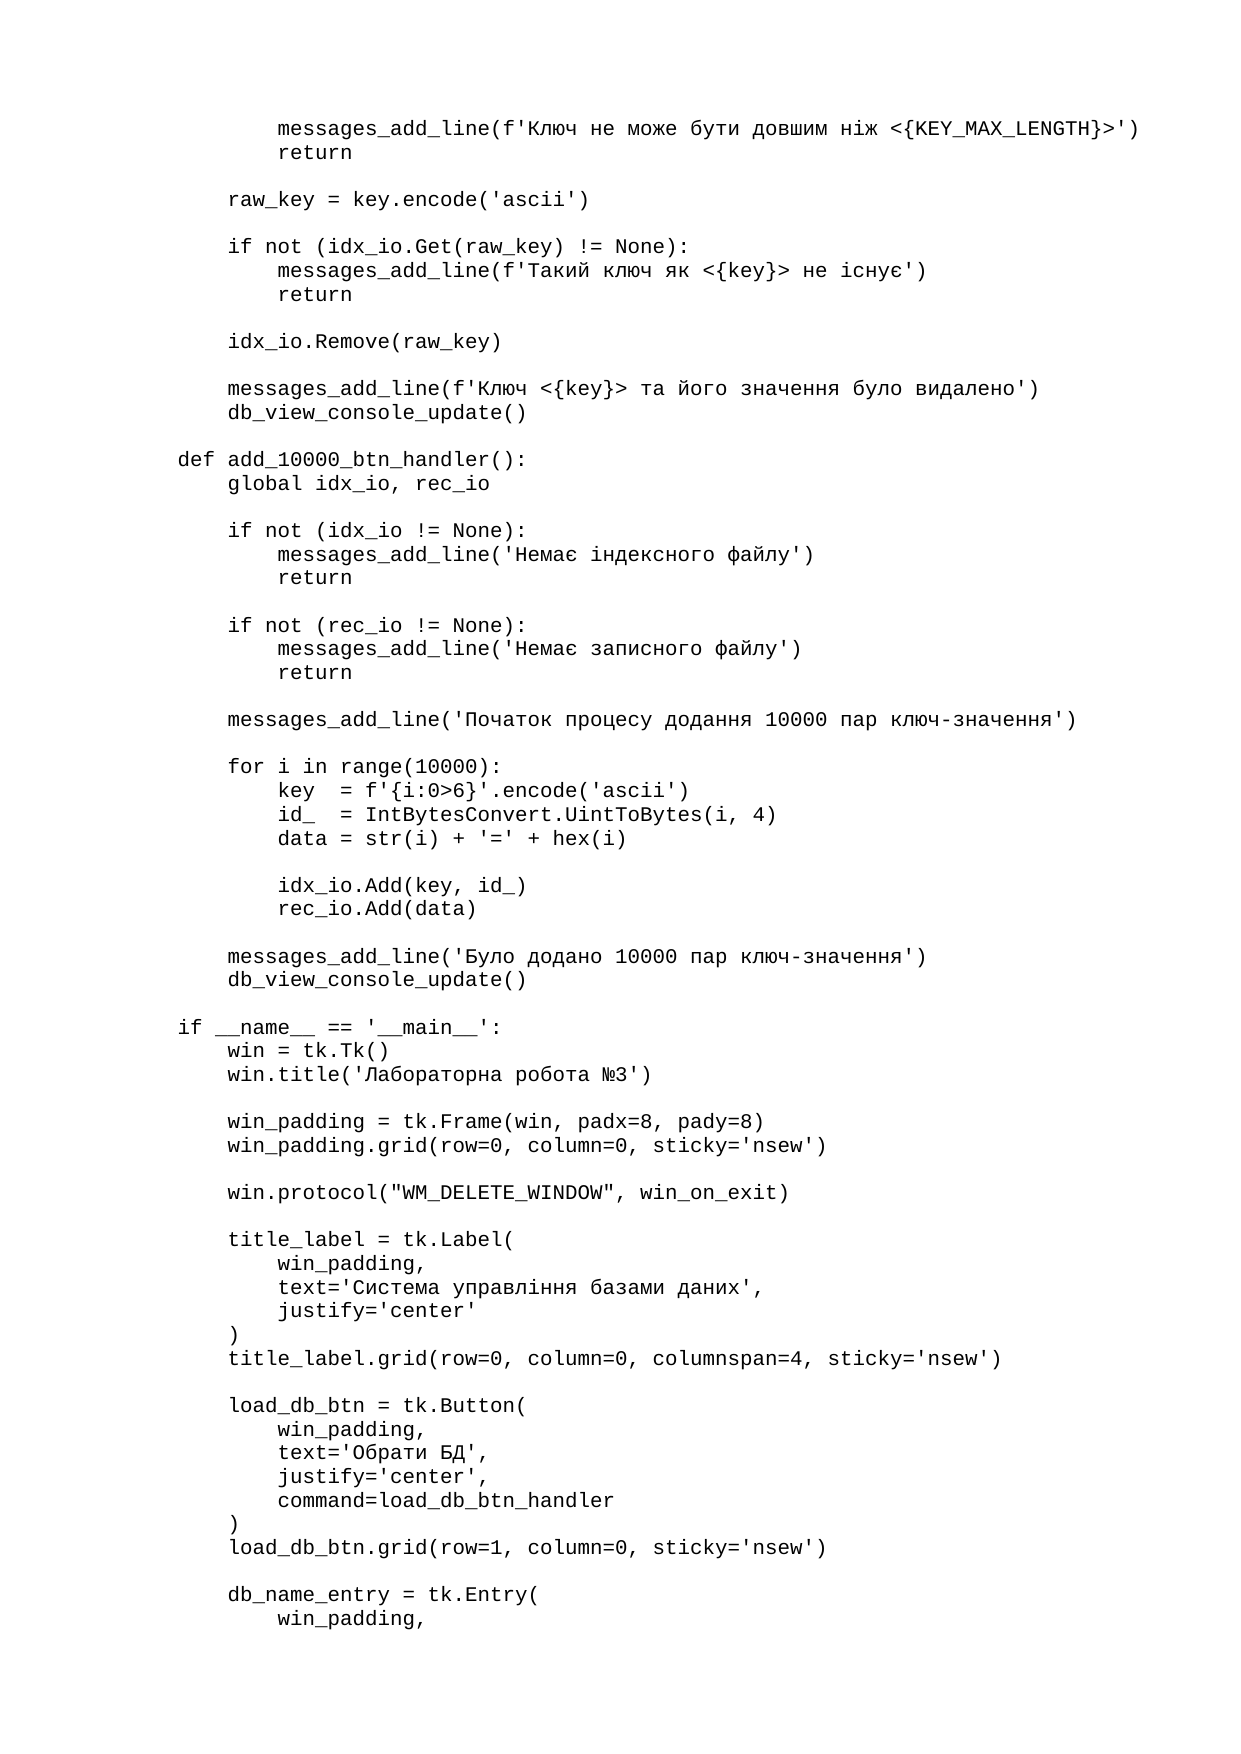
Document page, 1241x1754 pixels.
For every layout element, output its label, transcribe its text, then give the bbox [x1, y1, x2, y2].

text messages_add_line(f'Такий ключ як <{key}> не існує') [177, 260, 1152, 284]
text win.title('Лабораторна робота №3') [177, 1064, 1152, 1088]
text ) [177, 1513, 1152, 1537]
text win = tk.Tk() [177, 1040, 1152, 1064]
text messages_add_line('Немає індексного файлу') [177, 544, 1152, 567]
text db_view_console_update() [177, 402, 1152, 426]
text return [177, 567, 1152, 591]
text raw_key = key.encode('ascii') [177, 189, 1152, 213]
text win_padding, [177, 1608, 1152, 1631]
text messages_add_line('Початок процесу додання 10000 пар ключ-значення') [177, 709, 1152, 733]
text justify='center' [177, 1300, 1152, 1324]
text db_name_entry = tk.Entry( [177, 1584, 1152, 1608]
text command=load_db_btn_handler [177, 1489, 1152, 1513]
text if not (idx_io.Get(raw_key) != None): [177, 236, 1152, 260]
text return [177, 662, 1152, 686]
text messages_add_line('Було додано 10000 пар ключ-значення') [177, 946, 1152, 969]
text messages_add_line('Немає записного файлу') [177, 638, 1152, 662]
text messages_add_line(f'Ключ не може бути довшим ніж <{KEY_MAX_LENGTH}>') [177, 118, 1152, 142]
text for i in range(10000): [177, 757, 1152, 780]
text def add_10000_btn_handler(): [177, 449, 1152, 473]
text global idx_io, rec_io [177, 473, 1152, 496]
text win_padding, [177, 1253, 1152, 1277]
text win_padding = tk.Frame(win, padx=8, pady=8) [177, 1111, 1152, 1135]
text rec_io.Add(data) [177, 898, 1152, 922]
text text='Обрати БД', [177, 1442, 1152, 1466]
text win.protocol("WM_DELETE_WINDOW", win_on_exit) [177, 1182, 1152, 1206]
text load_db_btn.grid(row=1, column=0, sticky='nsew') [177, 1537, 1152, 1561]
text ) [177, 1324, 1152, 1348]
text idx_io.Add(key, id_) [177, 875, 1152, 898]
text messages_add_line(f'Ключ <{key}> та його значення було видалено') [177, 378, 1152, 402]
text if not (idx_io != None): [177, 520, 1152, 544]
text key = f'{i:0>6}'.encode('ascii') [177, 780, 1152, 804]
text title_label = tk.Label( [177, 1229, 1152, 1253]
text if not (rec_io != None): [177, 615, 1152, 638]
text db_view_console_update() [177, 969, 1152, 993]
text data = str(i) + '=' + hex(i) [177, 827, 1152, 851]
text text='Система управління базами даних', [177, 1277, 1152, 1300]
text return [177, 142, 1152, 165]
text id_ = IntBytesConvert.UintToBytes(i, 4) [177, 804, 1152, 827]
text justify='center', [177, 1466, 1152, 1489]
text if __name__ == '__main__': [177, 1017, 1152, 1040]
text idx_io.Remove(raw_key) [177, 331, 1152, 354]
text load_db_btn = tk.Button( [177, 1395, 1152, 1419]
text win_padding, [177, 1419, 1152, 1442]
text title_label.grid(row=0, column=0, columnspan=4, sticky='nsew') [177, 1348, 1152, 1371]
text return [177, 284, 1152, 307]
text win_padding.grid(row=0, column=0, sticky='nsew') [177, 1135, 1152, 1158]
